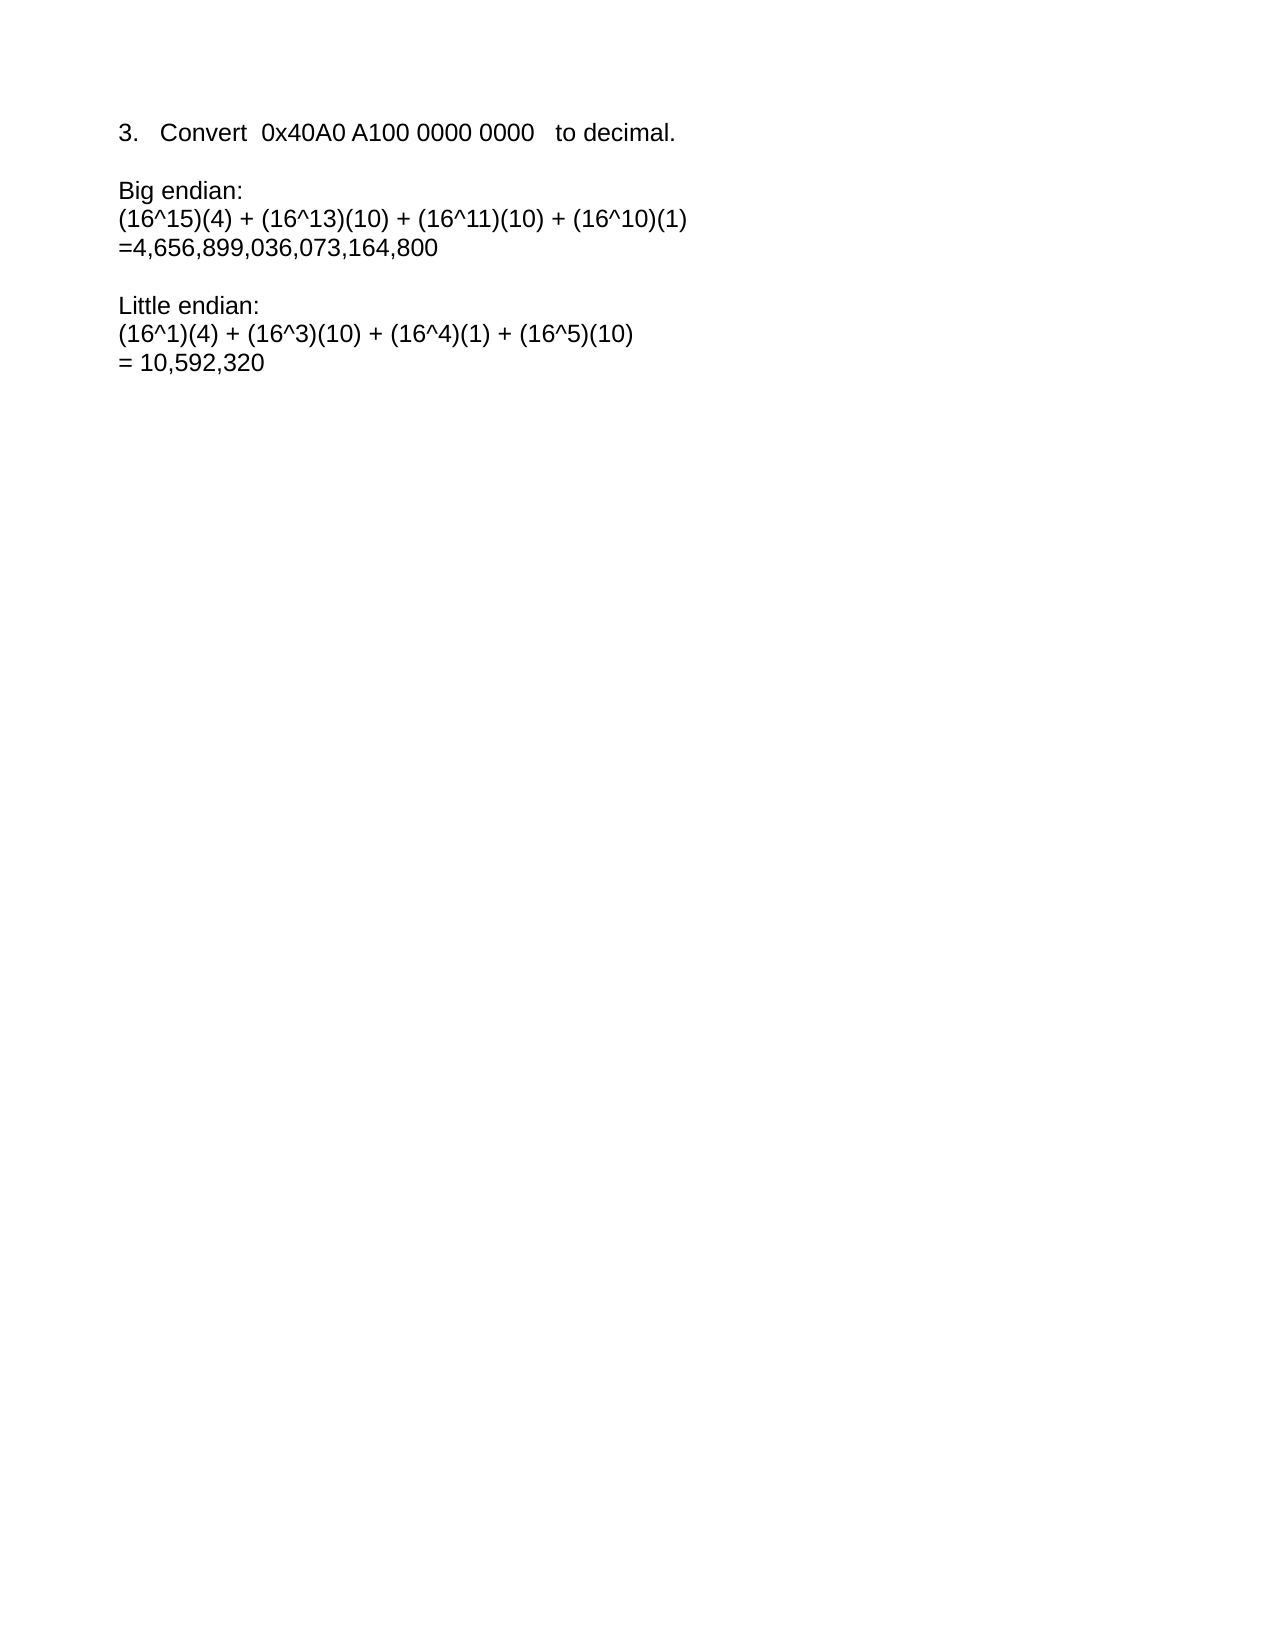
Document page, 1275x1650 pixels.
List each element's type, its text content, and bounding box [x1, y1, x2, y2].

text = 10,592,320 [118, 348, 1157, 377]
text Big endian: [118, 176, 1157, 204]
text =4,656,899,036,073,164,800 [118, 233, 1157, 262]
text (16^15)(4) + (16^13)(10) + (16^11)(10) + (16^10)(1) [118, 204, 1157, 233]
text Little endian: [118, 291, 1157, 319]
text (16^1)(4) + (16^3)(10) + (16^4)(1) + (16^5)(10) [118, 319, 1157, 348]
text 3. Convert 0x40A0 A100 0000 0000 to decimal. [118, 118, 1157, 147]
